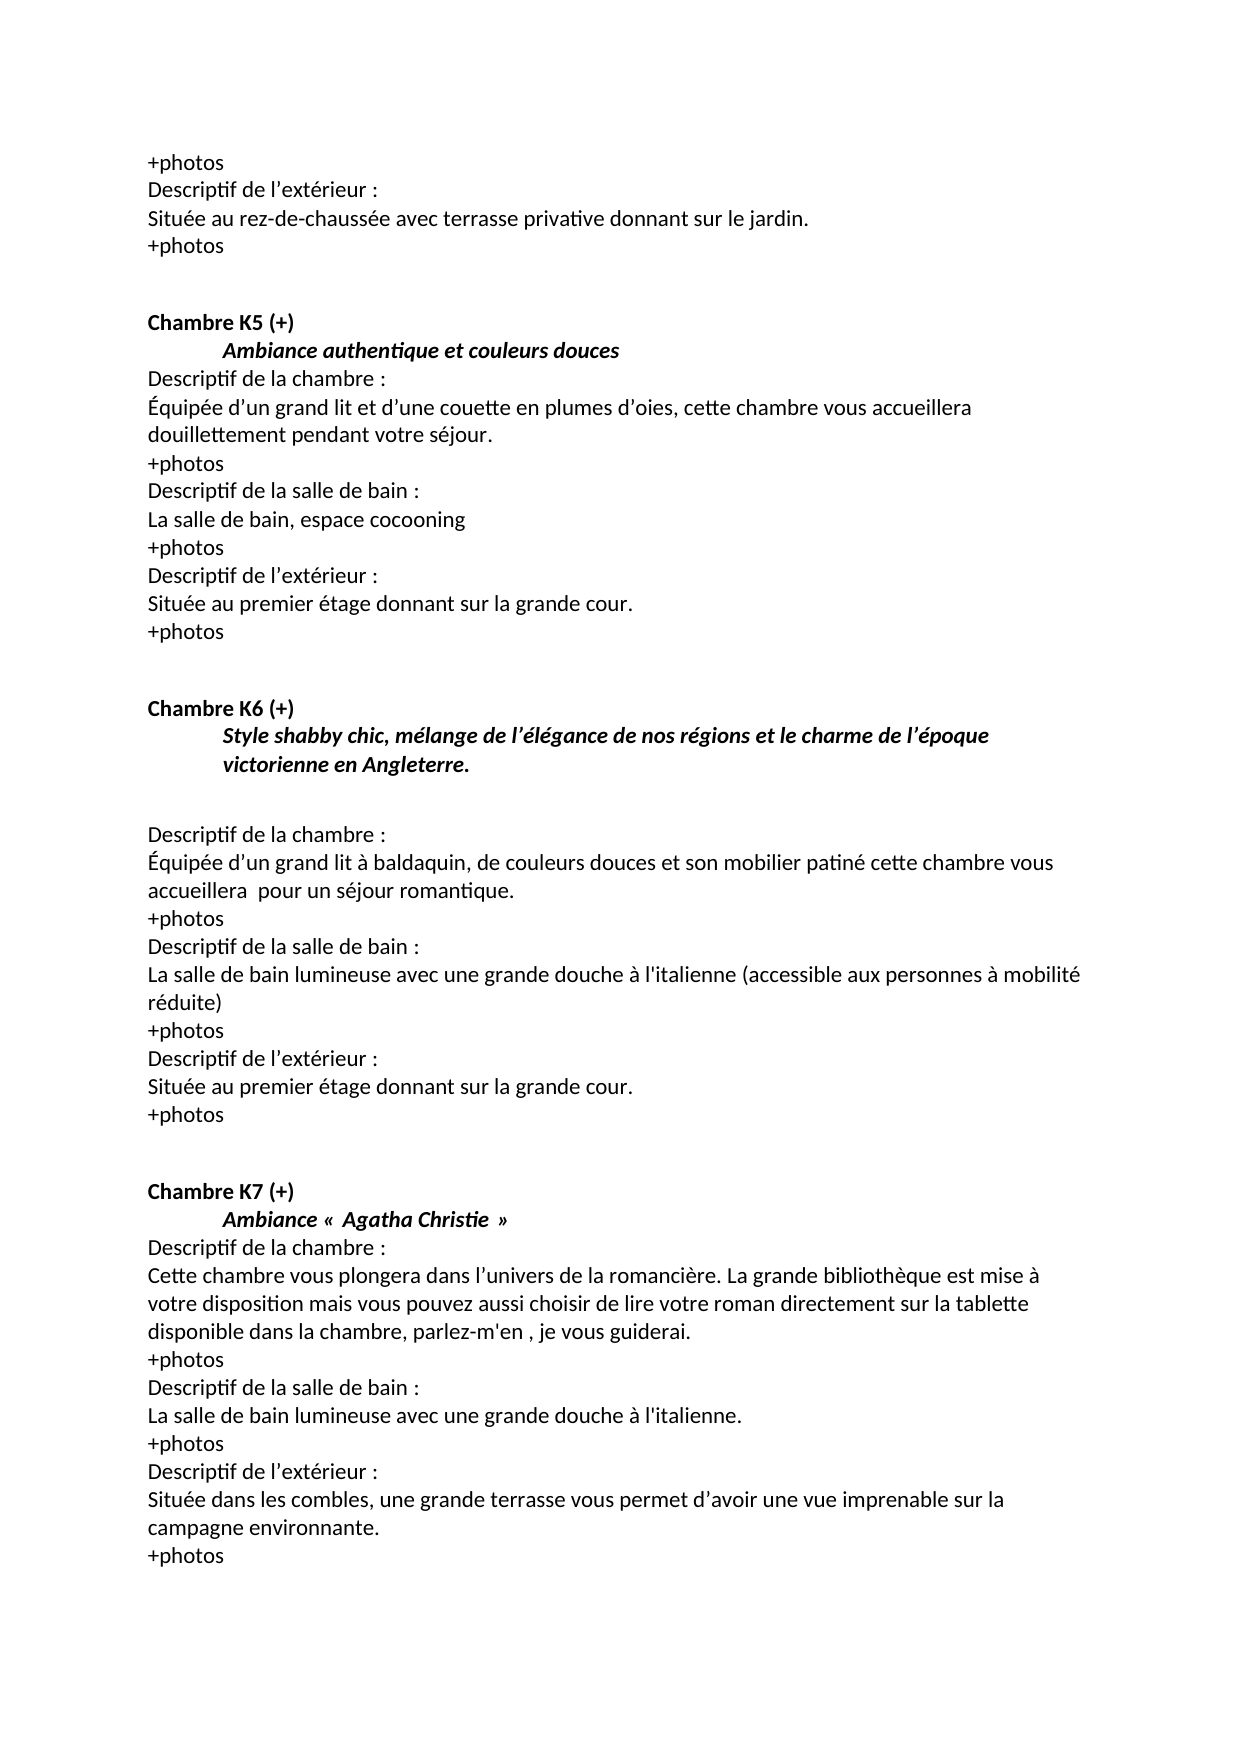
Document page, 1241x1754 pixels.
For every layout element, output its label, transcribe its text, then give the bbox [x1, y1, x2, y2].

subtitle Chambre K5 (+) Ambiance authentique et couleurs douces [148, 308, 1093, 364]
text Descriptif de la chambre : Cette chambre vous plongera dans l’univers de la romancière. La grande bibliothèque est mise à votre disposition mais vous pouvez aussi choisir de lire votre roman directement sur la tablette disponible dans la chambre, parlez-m'en , je vous guiderai. [148, 1233, 1093, 1345]
text Descriptif de la salle de bain : [148, 1373, 1093, 1401]
text Descriptif de la salle de bain : [148, 932, 1093, 960]
text Descriptif de la salle de bain : [148, 477, 1093, 505]
text Descriptif de l’extérieur : [148, 1457, 1093, 1485]
text La salle de bain, espace cocooning [148, 505, 1093, 533]
text Située au premier étage donnant sur la grande cour. [148, 1072, 1093, 1100]
text +photos [148, 617, 1093, 645]
text +photos [148, 1541, 1093, 1569]
text +photos [148, 1100, 1093, 1128]
text La salle de bain lumineuse avec une grande douche à l'italienne. [148, 1401, 1093, 1429]
text +photos [148, 533, 1093, 561]
text +photos [148, 449, 1093, 477]
text +photos [148, 904, 1093, 932]
text La salle de bain lumineuse avec une grande douche à l'italienne (accessible aux personnes à mobilité réduite) [148, 960, 1093, 1016]
text +photos [148, 1429, 1093, 1457]
text Située au premier étage donnant sur la grande cour. [148, 589, 1093, 617]
text +photos [148, 1345, 1093, 1373]
text +photos [148, 232, 1093, 260]
text +photos [148, 1016, 1093, 1044]
text Descriptif de la chambre : Équipée d’un grand lit et d’une couette en plumes d’oies, cette chambre vous accueillera douillettement pendant votre séjour. [148, 364, 1093, 449]
text Située au rez-de-chaussée avec terrasse privative donnant sur le jardin. [148, 204, 1093, 232]
text Descriptif de la chambre : Équipée d’un grand lit à baldaquin, de couleurs douces et son mobilier patiné cette chambre vous accueillera pour un séjour romantique. [148, 820, 1093, 904]
text Descriptif de l’extérieur : [148, 176, 1093, 204]
subtitle Chambre K6 (+) Style shabby chic, mélange de l’élégance de nos régions et le charme de l’époque victorienne en Angleterre. [148, 694, 1093, 778]
text +photos [148, 148, 1093, 176]
text Descriptif de l’extérieur : [148, 561, 1093, 589]
subtitle Chambre K7 (+) Ambiance « Agatha Christie » [148, 1177, 1093, 1233]
text Située dans les combles, une grande terrasse vous permet d’avoir une vue imprenable sur la campagne environnante. [148, 1485, 1093, 1541]
text Descriptif de l’extérieur : [148, 1044, 1093, 1072]
